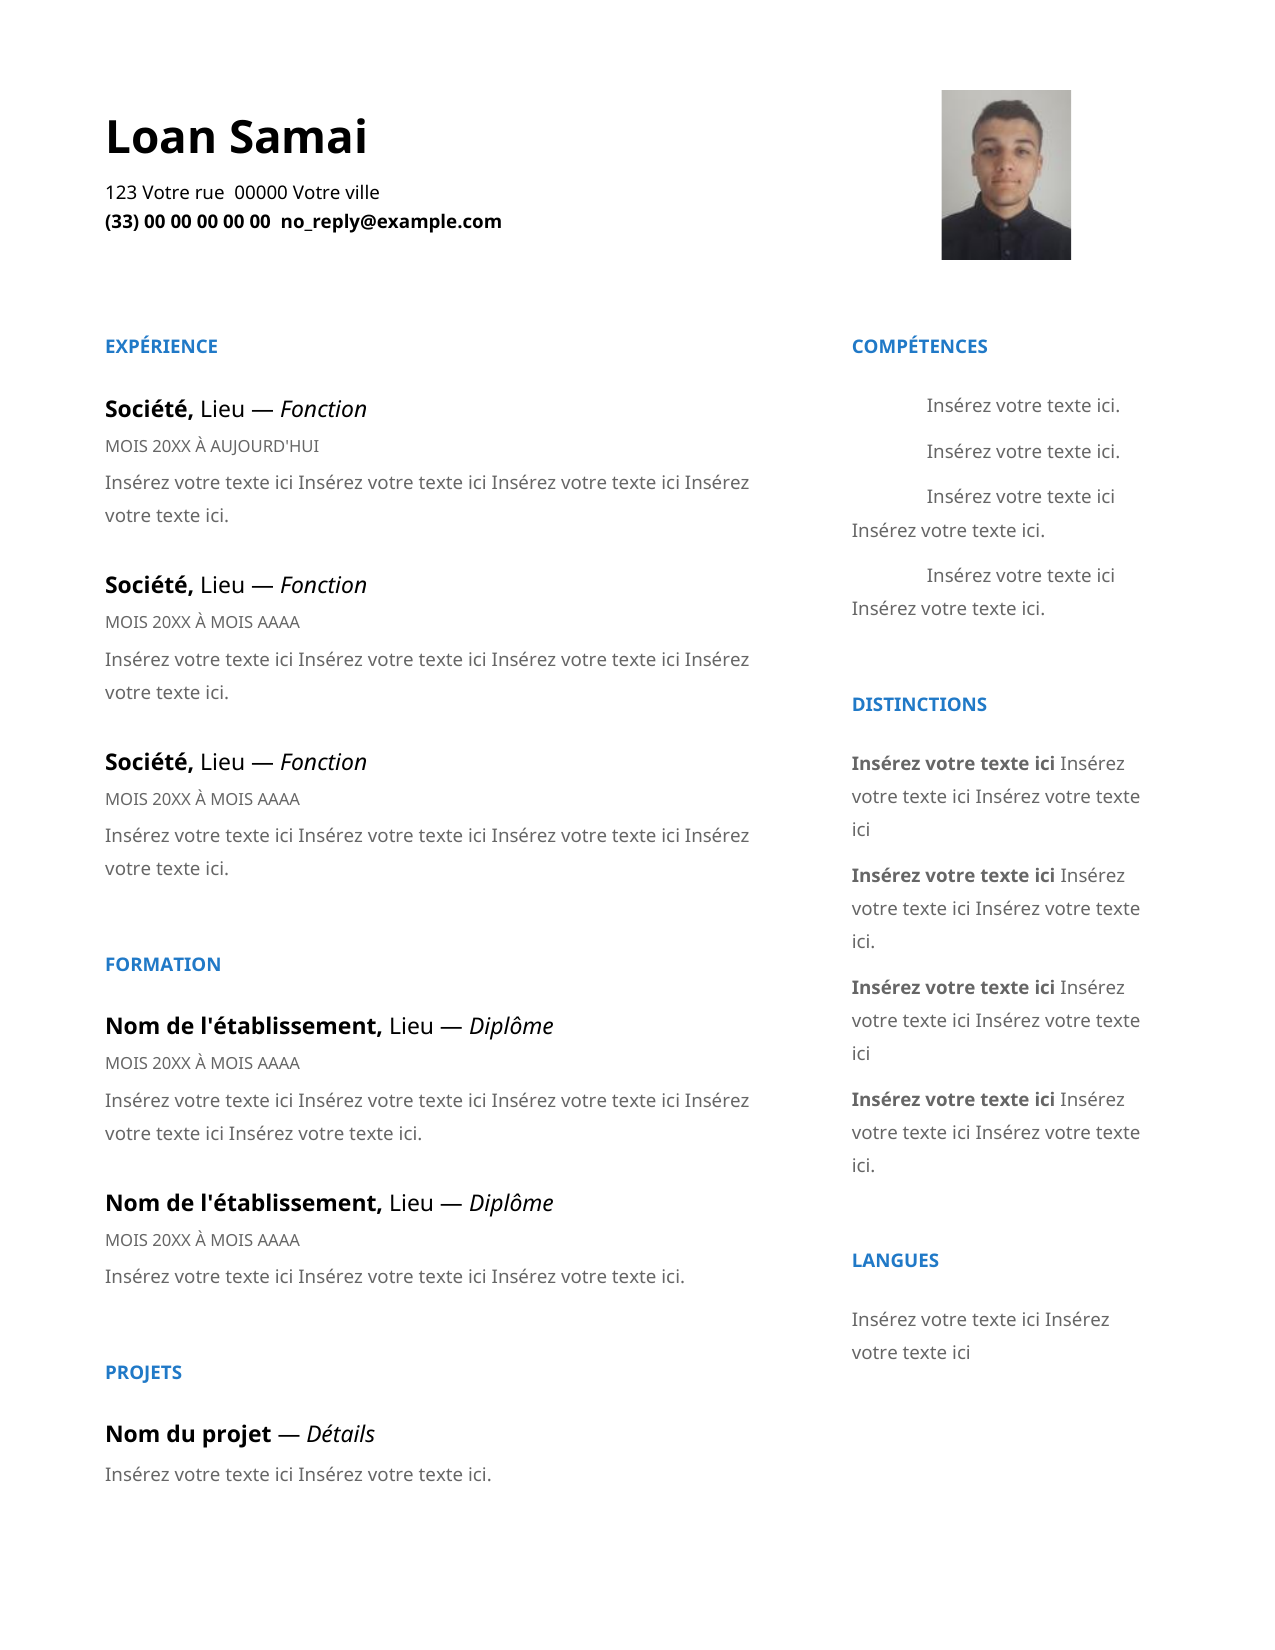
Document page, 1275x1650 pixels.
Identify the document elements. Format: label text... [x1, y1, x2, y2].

table_header Loan Samai 123 Votre rue 00000 Votre ville (33) 00 00 00 00 00 no_reply@example.com [90, 90, 837, 256]
table_cell COMPÉTENCES Insérez votre texte ici. Insérez votre texte ici. Insérez votre texte ici Insérez votre texte ici. Insérez votre texte ici Insérez votre texte ici. DISTINCTIONS Insérez votre texte ici Insérez votre texte ici Insérez votre texte ici Insérez votre texte ici Insérez votre texte ici Insérez votre texte ici. Insérez votre texte ici Insérez votre texte ici Insérez votre texte ici Insérez votre texte ici Insérez votre texte ici Insérez votre texte ici. LANGUES Insérez votre texte ici Insérez votre texte ici [837, 256, 1199, 1502]
table_header [837, 90, 941, 256]
table_cell EXPÉRIENCE Société, Lieu — Fonction MOIS 20XX À AUJOURD'HUI Insérez votre texte ici Insérez votre texte ici Insérez votre texte ici Insérez votre texte ici. Société, Lieu — Fonction MOIS 20XX À MOIS AAAA Insérez votre texte ici Insérez votre texte ici Insérez votre texte ici Insérez votre texte ici. Société, Lieu — Fonction MOIS 20XX À MOIS AAAA Insérez votre texte ici Insérez votre texte ici Insérez votre texte ici Insérez votre texte ici. FORMATION Nom de l'établissement, Lieu — Diplôme MOIS 20XX À MOIS AAAA Insérez votre texte ici Insérez votre texte ici Insérez votre texte ici Insérez votre texte ici Insérez votre texte ici. Nom de l'établissement, Lieu — Diplôme MOIS 20XX À MOIS AAAA Insérez votre texte ici Insérez votre texte ici Insérez votre texte ici. PROJETS Nom du projet — Détails Insérez votre texte ici Insérez votre texte ici. [90, 256, 837, 1502]
picture [941, 90, 1072, 260]
table_header [1072, 90, 1199, 256]
